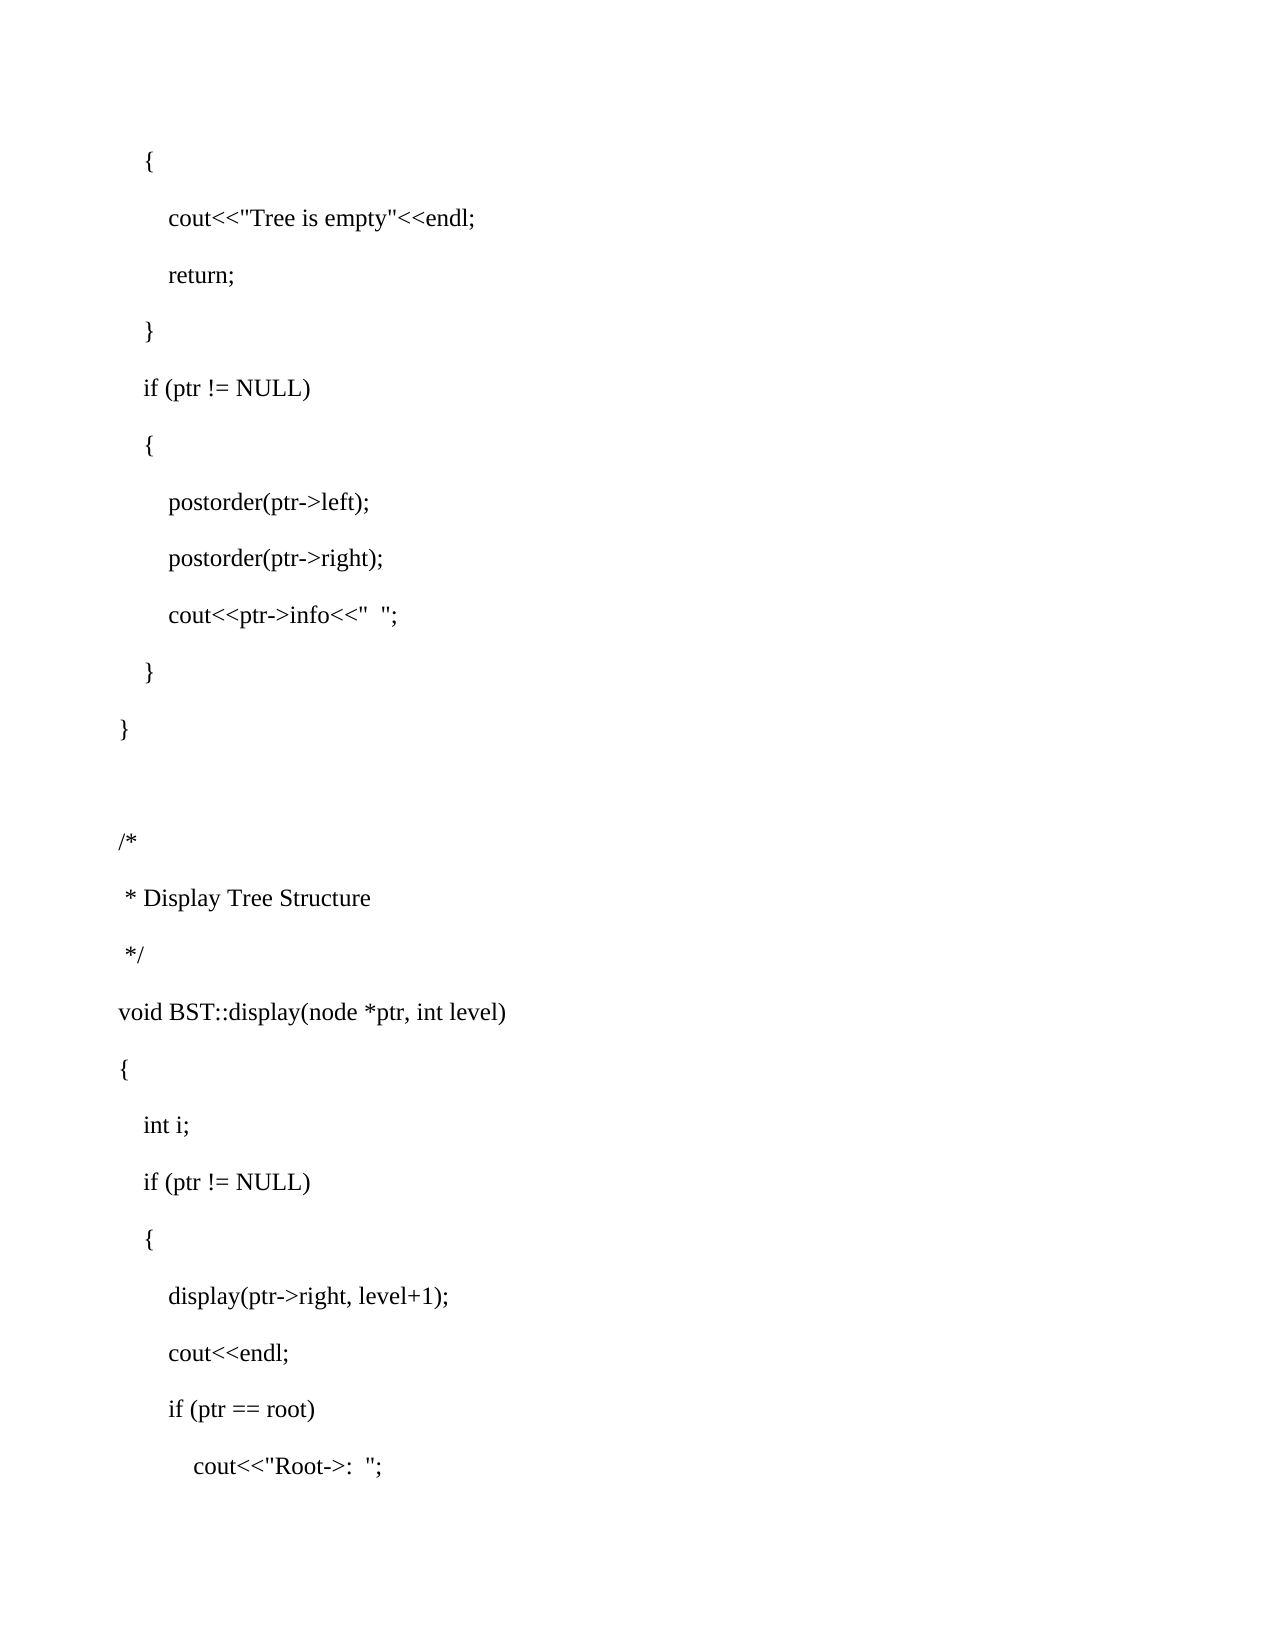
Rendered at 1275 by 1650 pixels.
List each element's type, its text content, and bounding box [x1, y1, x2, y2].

text { [118, 146, 1157, 175]
text { [118, 1054, 1157, 1082]
text if (ptr != NULL) [118, 373, 1157, 402]
text cout<<endl; [118, 1338, 1157, 1366]
text void BST::display(node *ptr, int level) [118, 997, 1157, 1026]
text /* [118, 827, 1157, 855]
text postorder(ptr->left); [118, 487, 1157, 516]
text postorder(ptr->right); [118, 543, 1157, 572]
text */ [118, 940, 1157, 969]
text return; [118, 260, 1157, 288]
text } [118, 316, 1157, 345]
text cout<<ptr->info<<" "; [118, 600, 1157, 629]
text if (ptr == root) [118, 1394, 1157, 1423]
text cout<<"Tree is empty"<<endl; [118, 203, 1157, 232]
text { [118, 1224, 1157, 1253]
text { [118, 430, 1157, 459]
text } [118, 657, 1157, 686]
text * Display Tree Structure [118, 883, 1157, 912]
text int i; [118, 1111, 1157, 1139]
text cout<<"Root->: "; [118, 1451, 1157, 1480]
text display(ptr->right, level+1); [118, 1281, 1157, 1309]
text if (ptr != NULL) [118, 1167, 1157, 1196]
text } [118, 714, 1157, 743]
